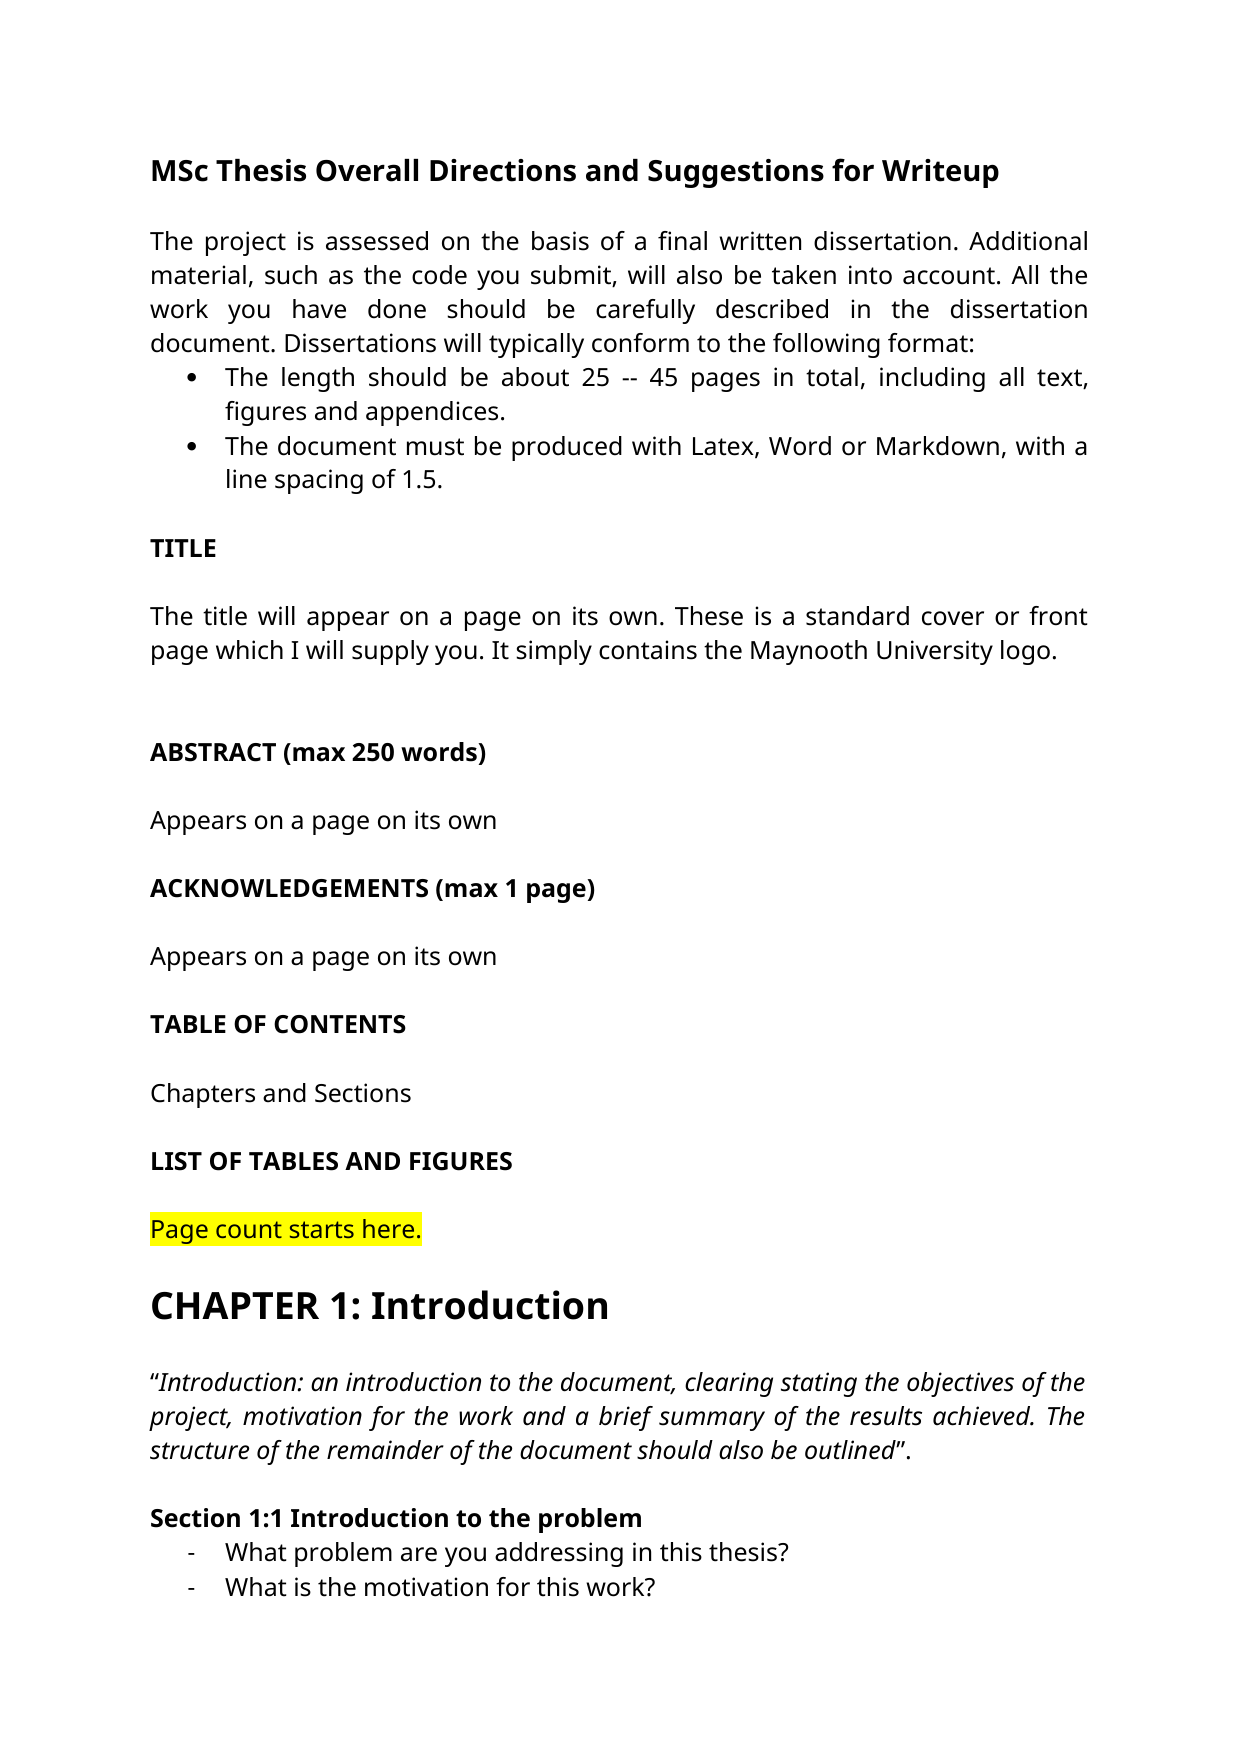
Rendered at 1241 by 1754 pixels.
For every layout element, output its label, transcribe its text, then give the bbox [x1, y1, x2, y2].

text Appears on a page on its own [150, 803, 1090, 837]
list The document must be produced with Latex, Word or Markdown, with a line spacing of 1.5. [187, 428, 1090, 496]
text Section 1:1 Introduction to the problem [150, 1501, 1090, 1535]
text CHAPTER 1: Introduction [150, 1280, 1090, 1331]
text ACKNOWLEDGEMENTS (max 1 page) [150, 871, 1090, 905]
text ABSTRACT (max 250 words) [150, 735, 1090, 769]
text Page count starts here. [150, 1212, 1090, 1246]
text The project is assessed on the basis of a final written dissertation. Additional material, such as the code you submit, will also be taken into account. All the work you have done should be carefully described in the dissertation document. Dissertations will typically conform to the following format: [150, 224, 1090, 360]
text TABLE OF CONTENTS [150, 1007, 1090, 1041]
text MSc Thesis Overall Directions and Suggestions for Writeup [150, 150, 1090, 190]
text LIST OF TABLES AND FIGURES [150, 1143, 1090, 1177]
text The title will appear on a page on its own. These is a standard cover or front page which I will supply you. It simply contains the Maynooth University logo. [150, 598, 1090, 667]
text TITLE [150, 530, 1090, 564]
text “Introduction: an introduction to the document, clearing stating the objectives of the project, motivation for the work and a brief summary of the results achieved. The structure of the remainder of the document should also be outlined”. [150, 1365, 1090, 1467]
text Appears on a page on its own [150, 939, 1090, 973]
list What is the motivation for this work? [187, 1569, 1090, 1603]
text Chapters and Sections [150, 1075, 1090, 1109]
list What problem are you addressing in this thesis? [187, 1535, 1090, 1569]
list The length should be about 25 -- 45 pages in total, including all text, figures and appendices. [187, 360, 1090, 428]
